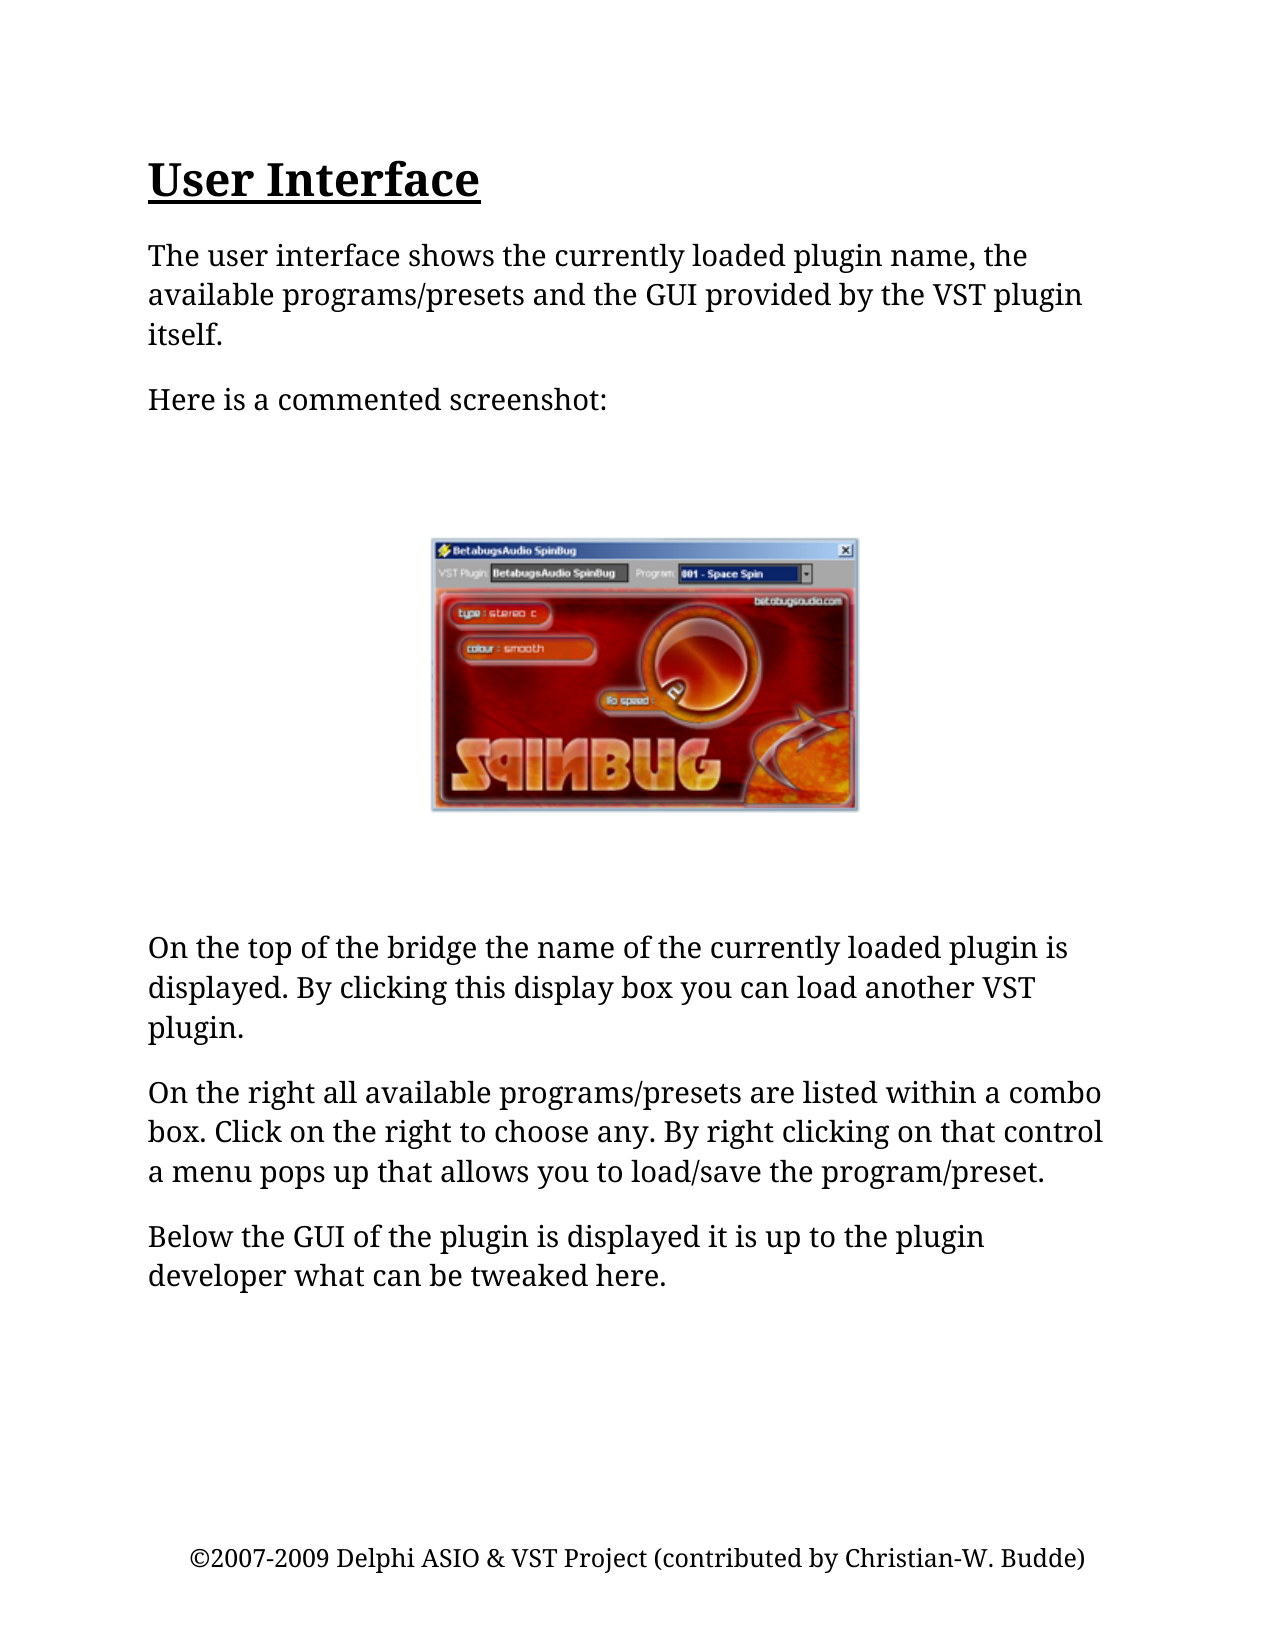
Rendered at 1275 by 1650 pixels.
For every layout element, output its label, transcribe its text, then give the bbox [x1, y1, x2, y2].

text Here is a commented screenshot: [148, 379, 1127, 419]
text Below the GUI of the plugin is displayed it is up to the plugin developer what can be tweaked here. [148, 1216, 1127, 1295]
text The user interface shows the currently loaded plugin name, the available programs/presets and the GUI provided by the VST plugin itself. [148, 235, 1127, 354]
subtitle User Interface [148, 148, 1127, 210]
text On the right all available programs/presets are listed within a combo box. Click on the right to choose any. By right clicking on that control a menu pops up that allows you to load/save the program/preset. [148, 1072, 1127, 1191]
text On the top of the bridge the name of the currently loaded plugin is displayed. By clicking this display box you can load another VST plugin. [148, 928, 1127, 1047]
picture [430, 537, 860, 813]
